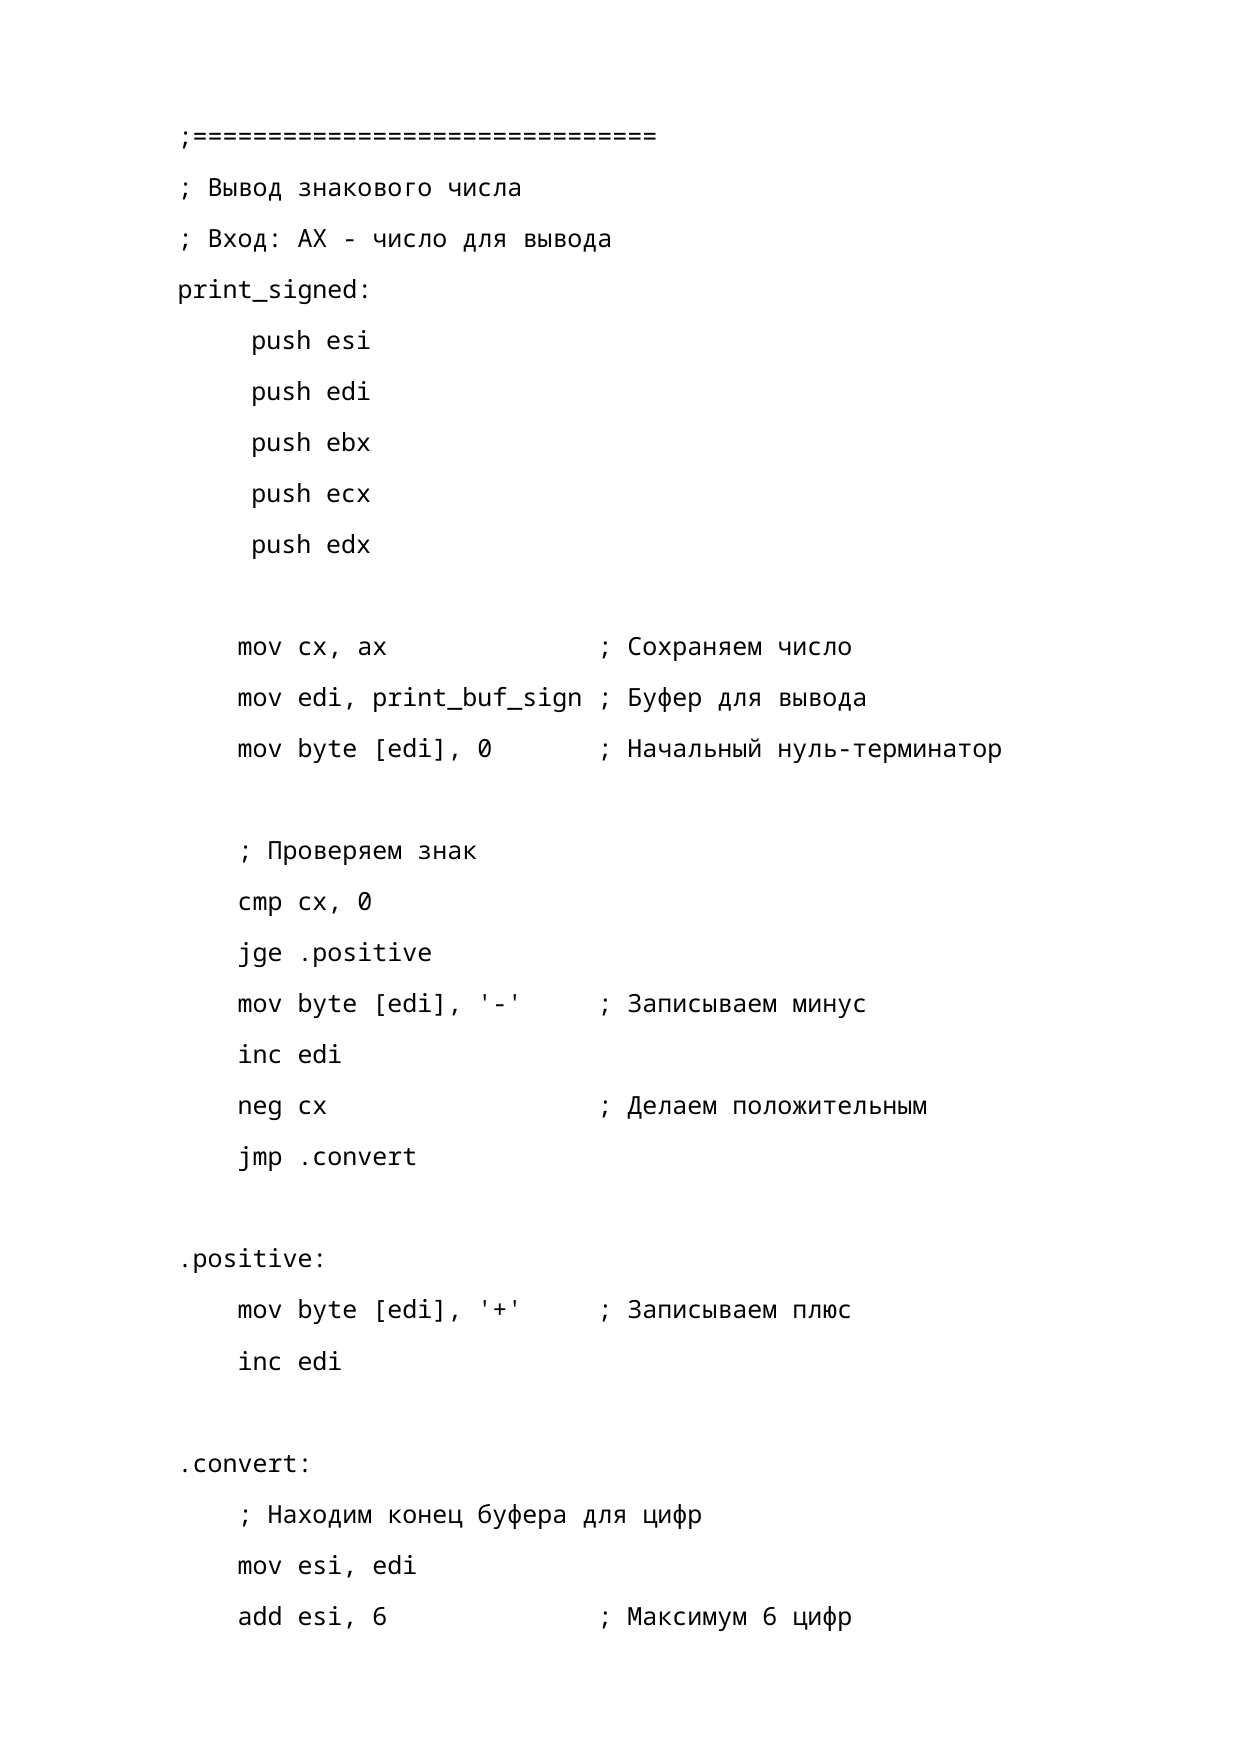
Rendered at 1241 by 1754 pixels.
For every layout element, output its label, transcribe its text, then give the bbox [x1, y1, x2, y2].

text add esi, 6 ; Максимум 6 цифр [177, 1598, 1152, 1632]
text .positive: [177, 1241, 1152, 1275]
text push ebx [177, 424, 1152, 458]
text cmp cx, 0 [177, 884, 1152, 918]
text neg cx ; Делаем положительным [177, 1088, 1152, 1122]
text jge .positive [177, 935, 1152, 969]
text push ecx [177, 475, 1152, 509]
text ; Находим конец буфера для цифр [177, 1496, 1152, 1530]
text push edx [177, 526, 1152, 561]
text ; Проверяем знак [177, 833, 1152, 867]
text push esi [177, 322, 1152, 356]
text jmp .convert [177, 1139, 1152, 1173]
text print_signed: [177, 271, 1152, 305]
text push edi [177, 373, 1152, 407]
text .convert: [177, 1445, 1152, 1479]
text mov byte [edi], 0 ; Начальный нуль-терминатор [177, 731, 1152, 765]
text mov byte [edi], '+' ; Записываем плюс [177, 1292, 1152, 1326]
text mov cx, ax ; Сохраняем число [177, 628, 1152, 663]
text ; Вход: AX - число для вывода [177, 220, 1152, 254]
text ; Вывод знакового числа [177, 169, 1152, 203]
text ;=============================== [177, 118, 1152, 152]
text mov edi, print_buf_sign ; Буфер для вывода [177, 679, 1152, 714]
text inc edi [177, 1343, 1152, 1377]
text mov byte [edi], '-' ; Записываем минус [177, 986, 1152, 1020]
text inc edi [177, 1037, 1152, 1071]
text mov esi, edi [177, 1547, 1152, 1581]
